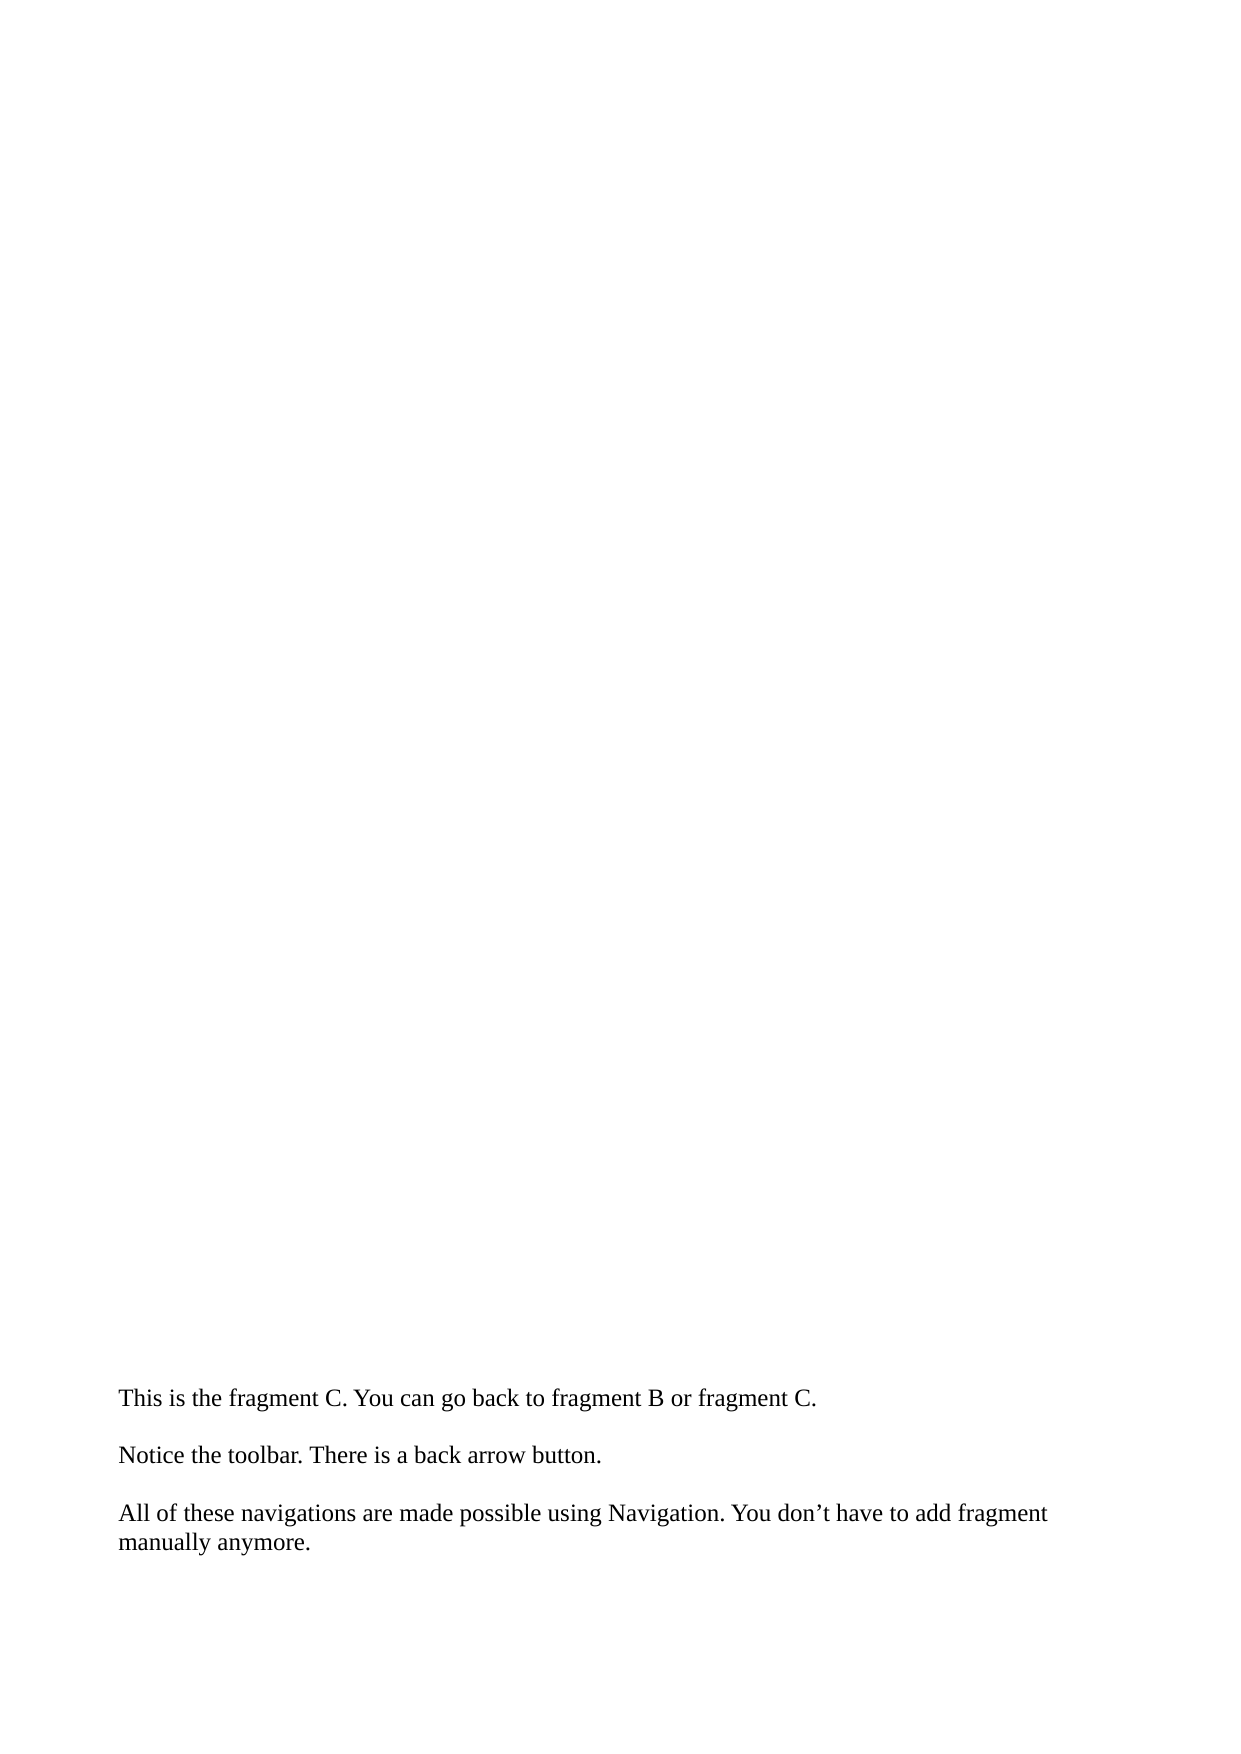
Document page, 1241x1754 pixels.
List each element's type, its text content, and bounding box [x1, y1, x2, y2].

text All of these navigations are made possible using Navigation. You don’t have to add fragment manually anymore. [118, 1498, 1122, 1556]
text This is the fragment C. You can go back to fragment B or fragment C. [118, 1383, 1122, 1412]
text Notice the toolbar. There is a back arrow button. [118, 1441, 1122, 1469]
